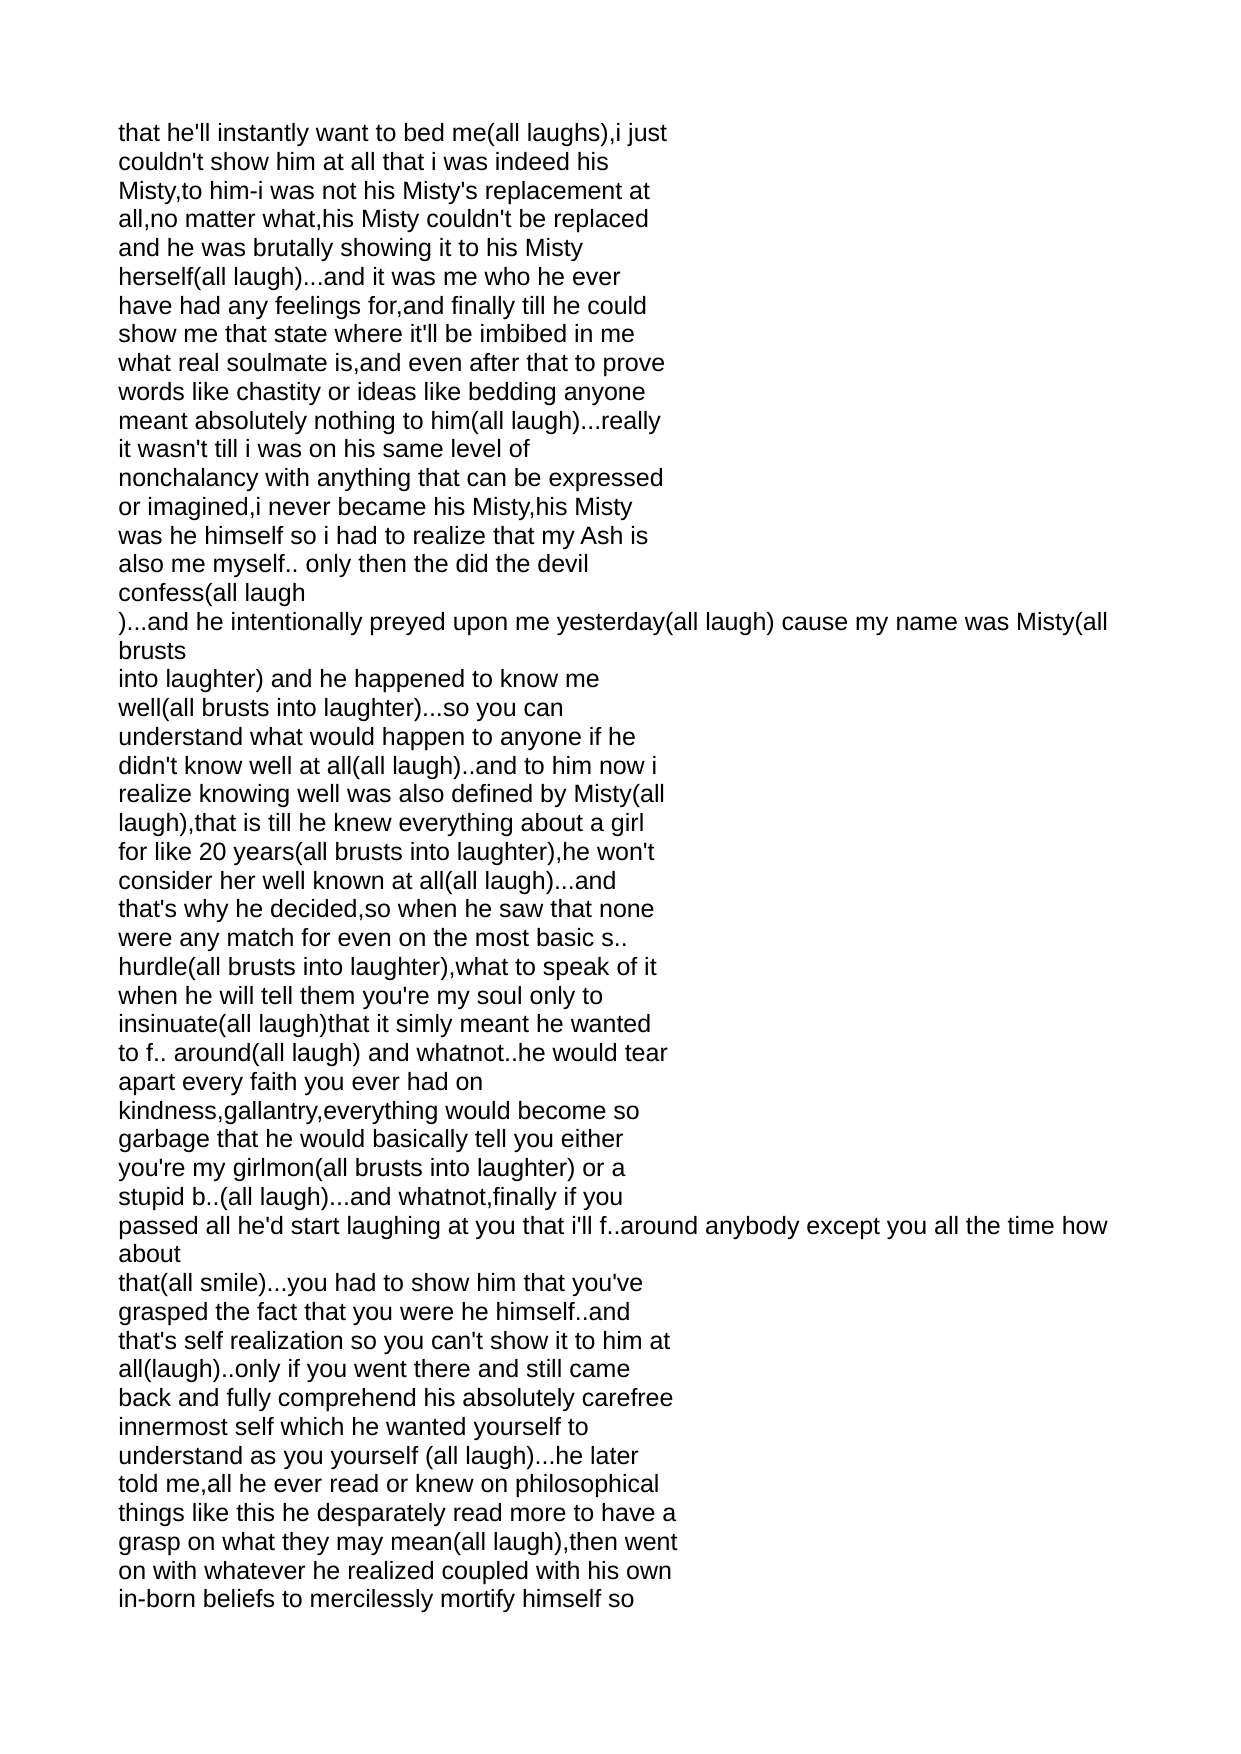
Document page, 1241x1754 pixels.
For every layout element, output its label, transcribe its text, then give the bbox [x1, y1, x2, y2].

text things like this he desparately read more to have a [118, 1498, 1122, 1527]
text were any match for even on the most basic s.. [118, 923, 1122, 952]
text realize knowing well was also defined by Misty(all [118, 779, 1122, 808]
text all,no matter what,his Misty couldn't be replaced [118, 204, 1122, 233]
text was he himself so i had to realize that my Ash is [118, 521, 1122, 549]
text )...and he intentionally preyed upon me yesterday(all laugh) cause my name was Misty(all brusts [118, 607, 1122, 664]
text words like chastity or ideas like bedding anyone [118, 377, 1122, 406]
text into laughter) and he happened to know me [118, 664, 1122, 693]
text grasped the fact that you were he himself..and [118, 1297, 1122, 1326]
text and he was brutally showing it to his Misty [118, 233, 1122, 262]
text have had any feelings for,and finally till he could [118, 291, 1122, 319]
text or imagined,i never became his Misty,his Misty [118, 492, 1122, 521]
text for like 20 years(all brusts into laughter),he won't [118, 837, 1122, 866]
text grasp on what they may mean(all laugh),then went [118, 1527, 1122, 1556]
text couldn't show him at all that i was indeed his [118, 147, 1122, 176]
text kindness,gallantry,everything would become so [118, 1096, 1122, 1124]
text that's why he decided,so when he saw that none [118, 894, 1122, 923]
text when he will tell them you're my soul only to [118, 981, 1122, 1009]
text confess(all laugh [118, 578, 1122, 607]
text well(all brusts into laughter)...so you can [118, 693, 1122, 722]
text laugh),that is till he knew everything about a girl [118, 808, 1122, 837]
text innermost self which he wanted yourself to [118, 1412, 1122, 1441]
text understand what would happen to anyone if he [118, 722, 1122, 751]
text back and fully comprehend his absolutely carefree [118, 1383, 1122, 1412]
text herself(all laugh)...and it was me who he ever [118, 262, 1122, 291]
text you're my girlmon(all brusts into laughter) or a [118, 1153, 1122, 1182]
text all(laugh)..only if you went there and still came [118, 1354, 1122, 1383]
text that he'll instantly want to bed me(all laughs),i just [118, 118, 1122, 147]
text passed all he'd start laughing at you that i'll f..around anybody except you all the time how about [118, 1211, 1122, 1268]
text understand as you yourself (all laugh)...he later [118, 1441, 1122, 1469]
text insinuate(all laugh)that it simly meant he wanted [118, 1009, 1122, 1038]
text also me myself.. only then the did the devil [118, 549, 1122, 578]
text in-born beliefs to mercilessly mortify himself so [118, 1584, 1122, 1613]
text it wasn't till i was on his same level of [118, 434, 1122, 463]
text hurdle(all brusts into laughter),what to speak of it [118, 952, 1122, 981]
text didn't know well at all(all laugh)..and to him now i [118, 751, 1122, 779]
text that's self realization so you can't show it to him at [118, 1326, 1122, 1354]
text consider her well known at all(all laugh)...and [118, 866, 1122, 894]
text meant absolutely nothing to him(all laugh)...really [118, 406, 1122, 434]
text to f.. around(all laugh) and whatnot..he would tear [118, 1038, 1122, 1067]
text stupid b..(all laugh)...and whatnot,finally if you [118, 1182, 1122, 1211]
text nonchalancy with anything that can be expressed [118, 463, 1122, 492]
text what real soulmate is,and even after that to prove [118, 348, 1122, 377]
text apart every faith you ever had on [118, 1067, 1122, 1096]
text told me,all he ever read or knew on philosophical [118, 1469, 1122, 1498]
text garbage that he would basically tell you either [118, 1124, 1122, 1153]
text on with whatever he realized coupled with his own [118, 1556, 1122, 1584]
text that(all smile)...you had to show him that you've [118, 1268, 1122, 1297]
text Misty,to him-i was not his Misty's replacement at [118, 176, 1122, 204]
text show me that state where it'll be imbibed in me [118, 319, 1122, 348]
